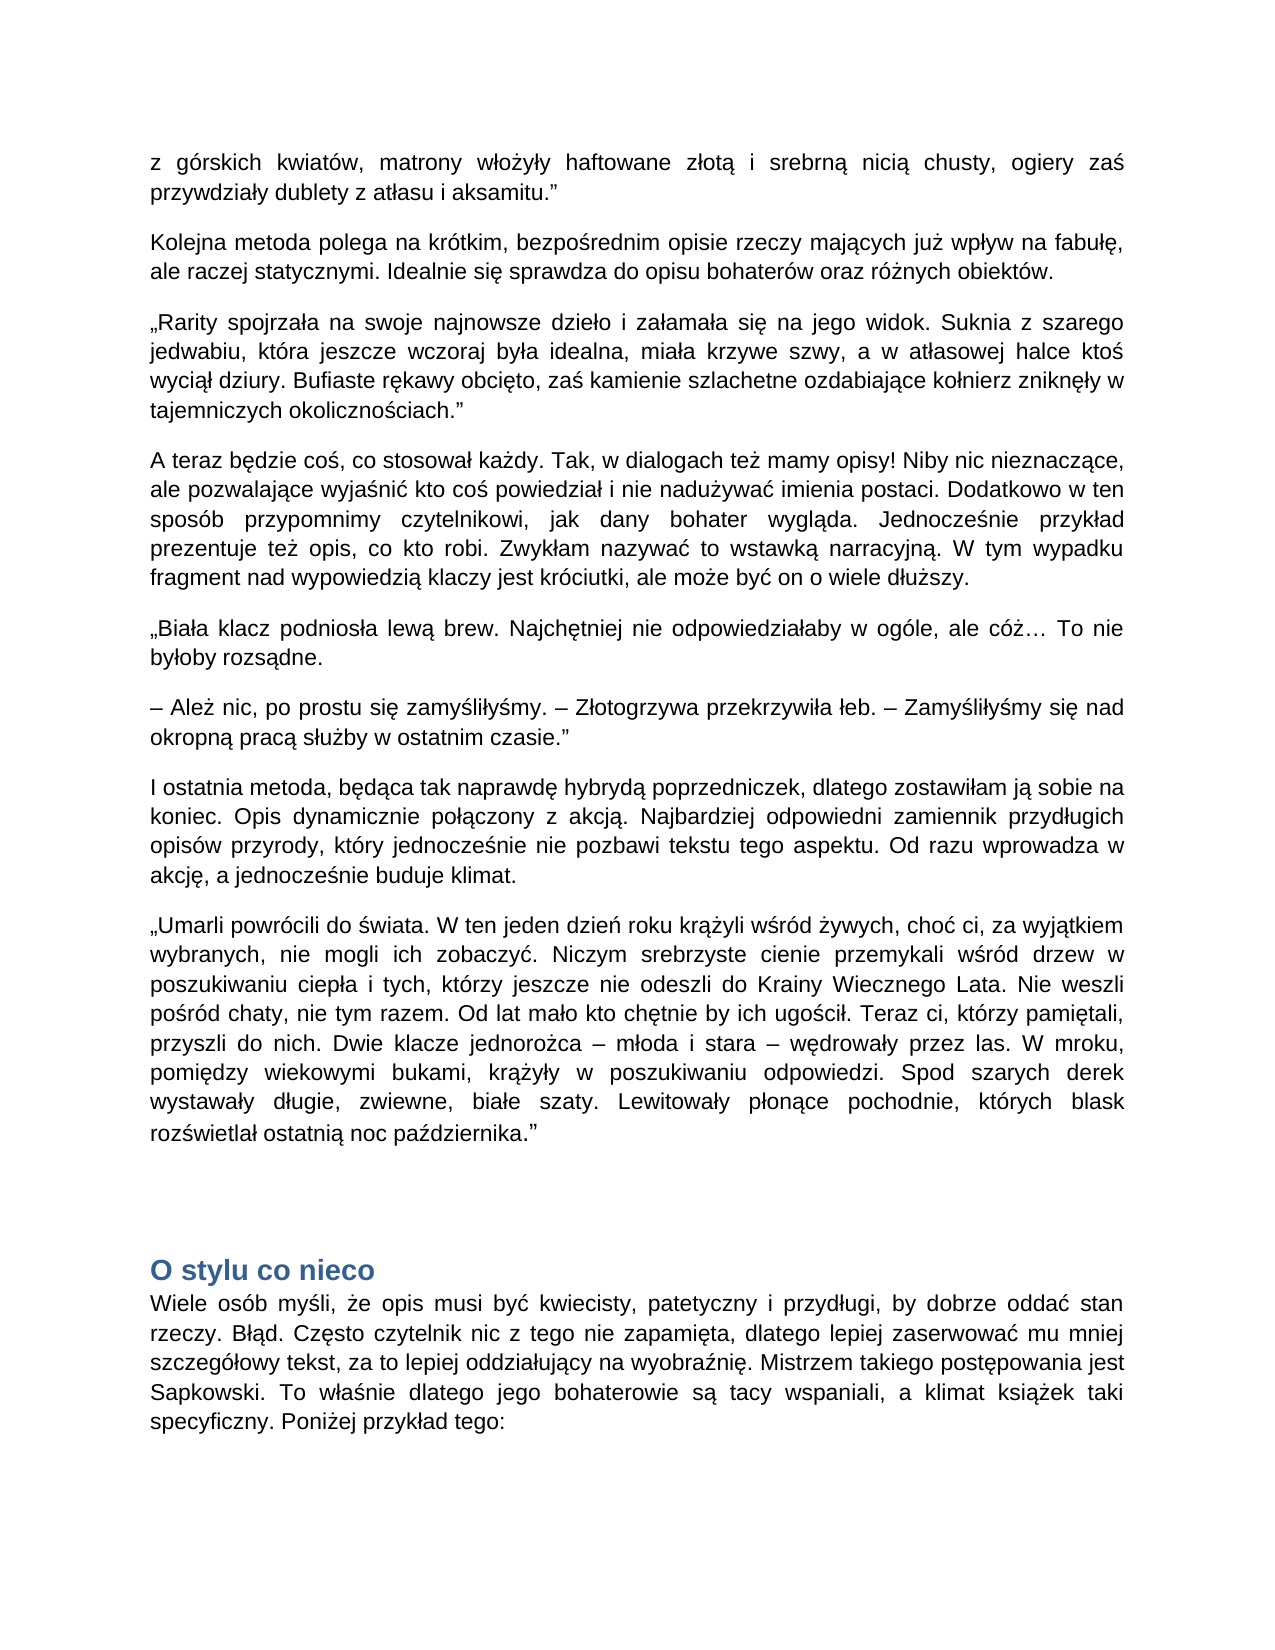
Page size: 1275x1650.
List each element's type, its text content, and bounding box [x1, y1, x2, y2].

text „Rarity spojrzała na swoje najnowsze dzieło i załamała się na jego widok. Suknia z szarego jedwabiu, która jeszcze wczoraj była idealna, miała krzywe szwy, a w atłasowej halce ktoś wyciął dziury. Bufiaste rękawy obcięto, zaś kamienie szlachetne ozdabiające kołnierz zniknęły w tajemniczych okolicznościach.” [150, 309, 1125, 423]
text Wiele osób myśli, że opis musi być kwiecisty, patetyczny i przydługi, by dobrze oddać stan rzeczy. Błąd. Często czytelnik nic z tego nie zapamięta, dlatego lepiej zaserwować mu mniej szczegółowy tekst, za to lepiej oddziałujący na wyobraźnię. Mistrzem takiego postępowania jest Sapkowski. To właśnie dlatego jego bohaterowie są tacy wspaniali, a klimat książek taki specyficzny. Poniżej przykład tego: [150, 1291, 1125, 1434]
text „Umarli powrócili do świata. W ten jeden dzień roku krążyli wśród żywych, choć ci, za wyjątkiem wybranych, nie mogli ich zobaczyć. Niczym srebrzyste cienie przemykali wśród drzew w poszukiwaniu ciepła i tych, którzy jeszcze nie odeszli do Krainy Wiecznego Lata. Nie weszli pośród chaty, nie tym razem. Od lat mało kto chętnie by ich ugościł. Teraz ci, którzy pamiętali, przyszli do nich. Dwie klacze jednorożca – młoda i stara – wędrowały przez las. W mroku, pomiędzy wiekowymi bukami, krążyły w poszukiwaniu odpowiedzi. Spod szarych derek wystawały długie, zwiewne, białe szaty. Lewitowały płonące pochodnie, których blask rozświetlał ostatnią noc października.” [150, 913, 1125, 1147]
text „Biała klacz podniosła lewą brew. Najchętniej nie odpowiedziałaby w ogóle, ale cóż… To nie byłoby rozsądne. [150, 615, 1125, 670]
text – Ależ nic, po prostu się zamyśliłyśmy. – Złotogrzywa przekrzywiła łeb. – Zamyśliłyśmy się nad okropną pracą służby w ostatnim czasie.” [150, 695, 1125, 750]
text A teraz będzie coś, co stosował każdy. Tak, w dialogach też mamy opisy! Niby nic nieznaczące, ale pozwalające wyjaśnić kto coś powiedział i nie nadużywać imienia postaci. Dodatkowo w ten sposób przypomnimy czytelnikowi, jak dany bohater wygląda. Jednocześnie przykład prezentuje też opis, co kto robi. Zwykłam nazywać to wstawką narracyjną. W tym wypadku fragment nad wypowiedzią klaczy jest króciutki, ale może być on o wiele dłuższy. [150, 447, 1125, 591]
text Kolejna metoda polega na krótkim, bezpośrednim opisie rzeczy mających już wpływ na fabułę, ale raczej statycznymi. Idealnie się sprawdza do opisu bohaterów oraz różnych obiektów. [150, 229, 1125, 284]
text z górskich kwiatów, matrony włożyły haftowane złotą i srebrną nicią chusty, ogiery zaś przywdziały dublety z atłasu i aksamitu.” [150, 150, 1125, 205]
subtitle O stylu co nieco [150, 1254, 1125, 1286]
text I ostatnia metoda, będąca tak naprawdę hybrydą poprzedniczek, dlatego zostawiłam ją sobie na koniec. Opis dynamicznie połączony z akcją. Najbardziej odpowiedni zamiennik przydługich opisów przyrody, który jednocześnie nie pozbawi tekstu tego aspektu. Od razu wprowadza w akcję, a jednocześnie buduje klimat. [150, 774, 1125, 888]
